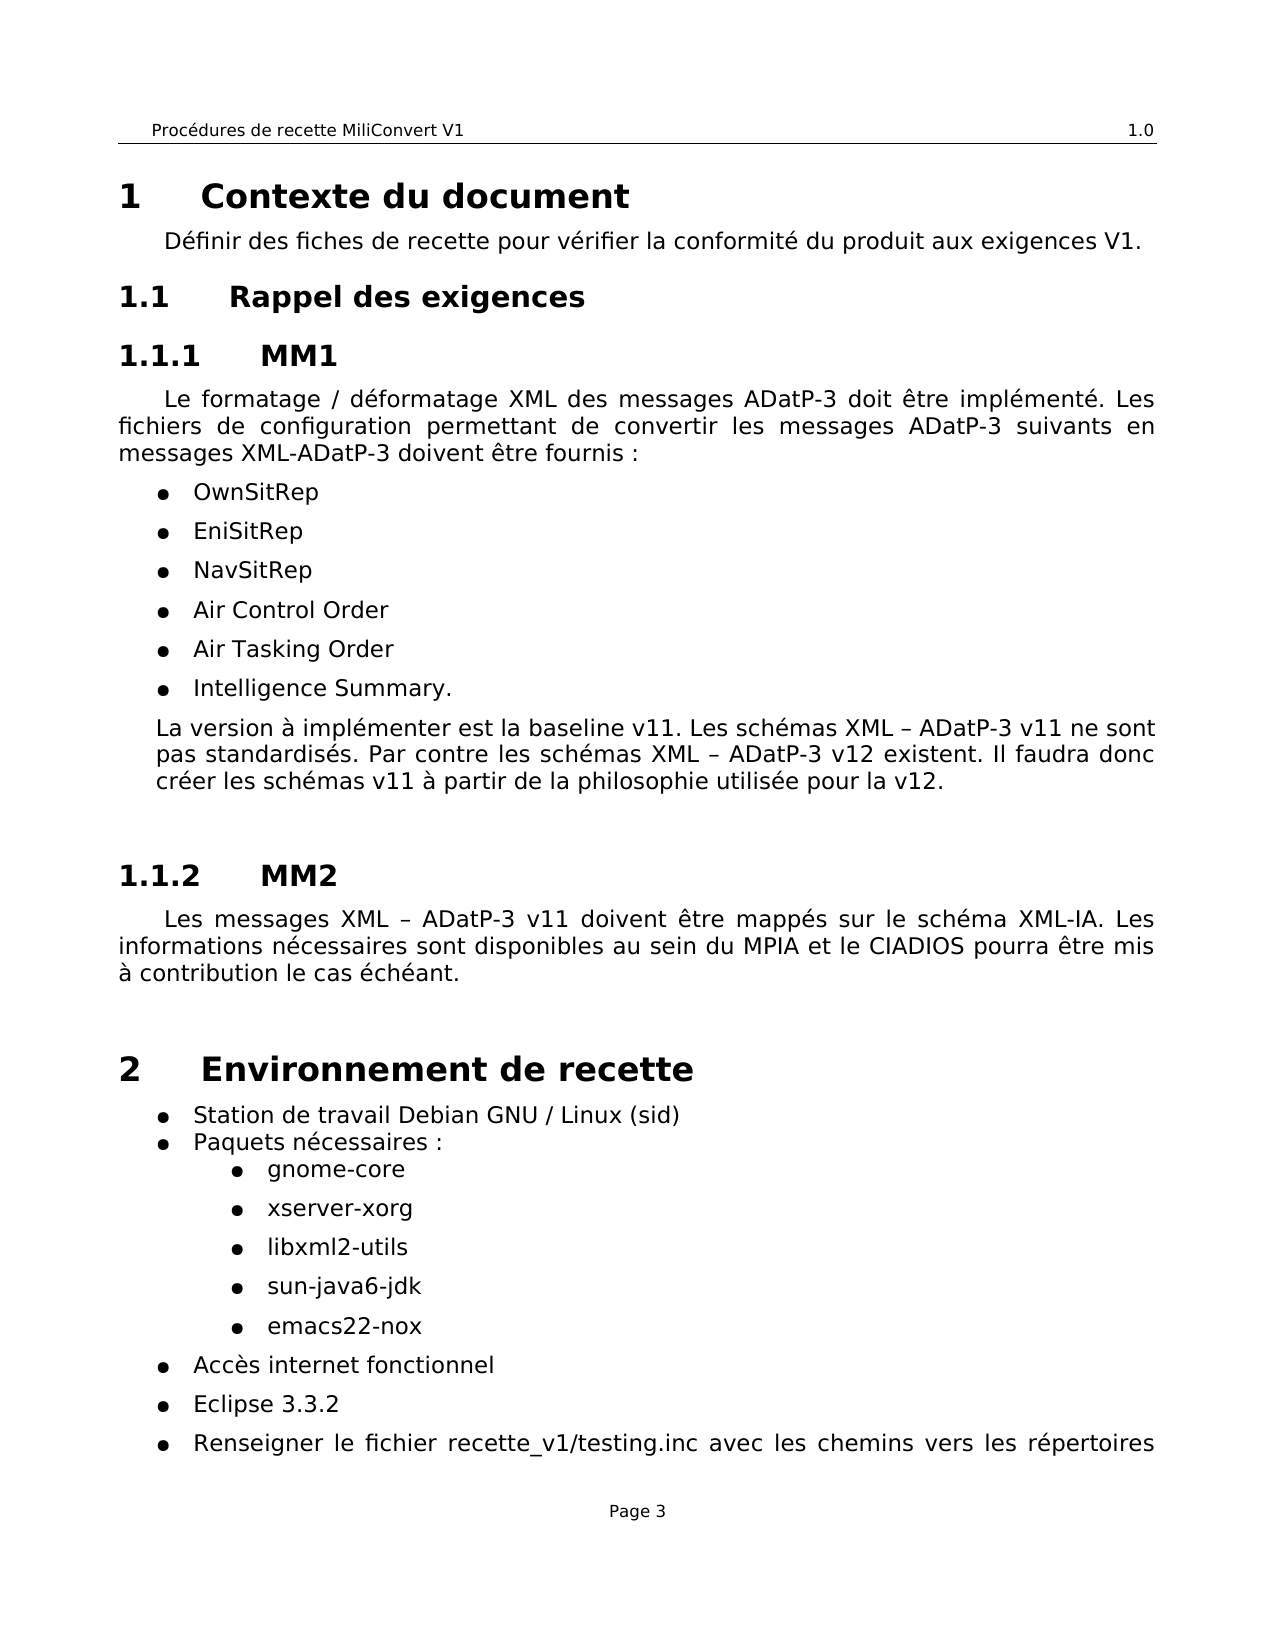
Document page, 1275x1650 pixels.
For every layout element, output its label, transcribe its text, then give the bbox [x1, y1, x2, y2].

list OwnSitRep [156, 479, 1157, 506]
subtitle Environnement de recette [118, 1051, 1157, 1090]
text Définir des fiches de recette pour vérifier la conformité du produit aux exigences V1. [118, 228, 1157, 255]
list sun-java6-jdk [229, 1273, 1157, 1300]
list Air Tasking Order [156, 636, 1157, 663]
text Les messages XML – ADatP-3 v11 doivent être mappés sur le schéma XML-IA. Les informations nécessaires sont disponibles au sein du MPIA et le CIADIOS pourra être mis à contribution le cas échéant. [118, 906, 1157, 986]
subtitle Rappel des exigences [118, 280, 1157, 314]
list NavSitRep [156, 558, 1157, 584]
list xserver-xorg [229, 1195, 1157, 1222]
list Renseigner le fichier recette_v1/testing.inc avec les chemins vers les répertoires [156, 1431, 1157, 1457]
list emacs22-nox [229, 1313, 1157, 1339]
list Eclipse 3.3.2 [156, 1391, 1157, 1418]
subtitle MM1 [118, 339, 1157, 374]
list Accès internet fonctionnel [156, 1352, 1157, 1379]
list Paquets nécessaires : [156, 1129, 1157, 1156]
list EniSitRep [156, 518, 1157, 545]
list libxml2-utils [229, 1234, 1157, 1261]
list La version à implémenter est la baseline v11. Les schémas XML – ADatP-3 v11 ne sont pas standardisés. Par contre les schémas XML – ADatP-3 v12 existent. Il faudra donc créer les schémas v11 à partir de la philosophie utilisée pour la v12. [118, 715, 1157, 795]
subtitle MM2 [118, 859, 1157, 894]
text Le formatage / déformatage XML des messages ADatP-3 doit être implémenté. Les fichiers de configuration permettant de convertir les messages ADatP-3 suivants en messages XML-ADatP-3 doivent être fournis : [118, 386, 1157, 467]
list gnome-core [229, 1156, 1157, 1182]
list Air Control Order [156, 597, 1157, 624]
subtitle Contexte du document [118, 177, 1157, 216]
list Intelligence Summary. [156, 676, 1157, 702]
list Station de travail Debian GNU / Linux (sid) [156, 1102, 1157, 1129]
